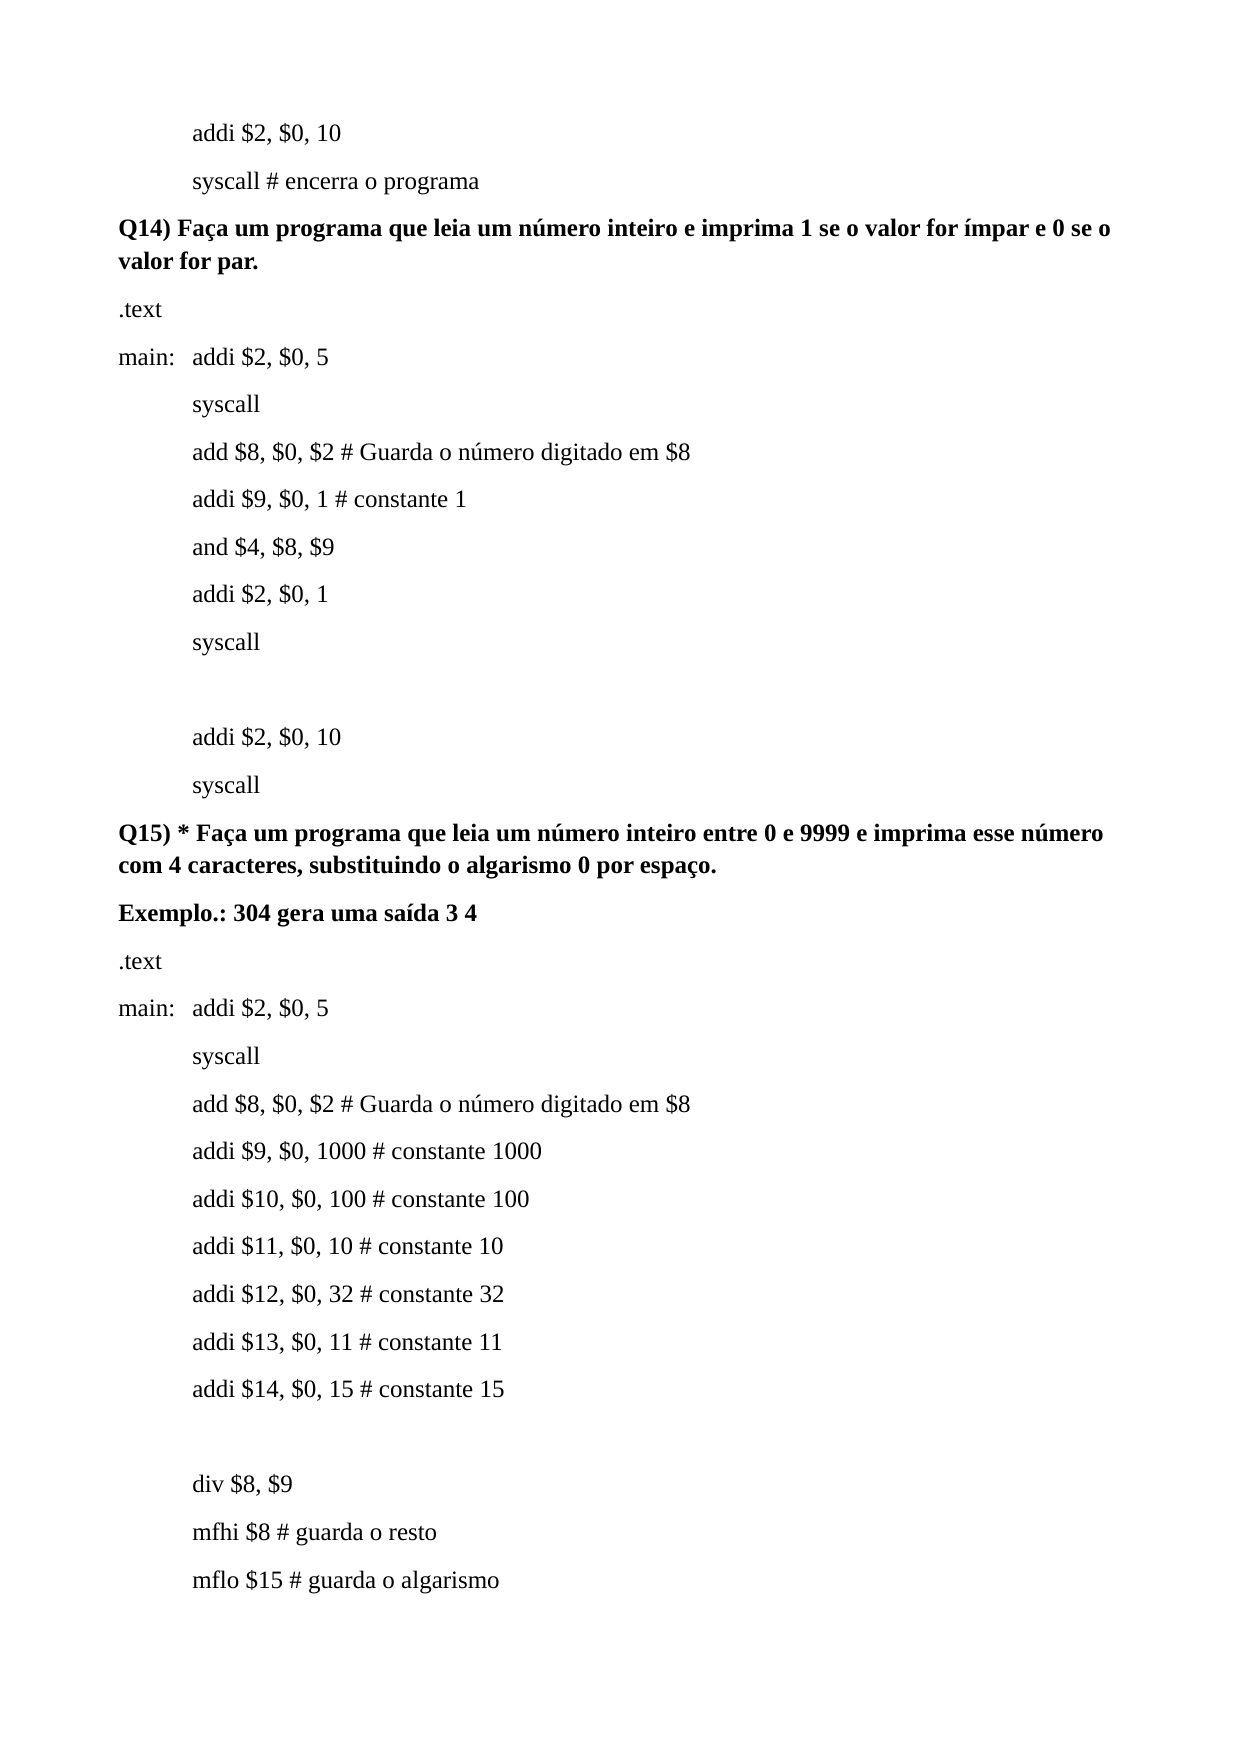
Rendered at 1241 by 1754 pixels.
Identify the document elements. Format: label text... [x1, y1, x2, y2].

text Exemplo.: 304 gera uma saída 3 4 [118, 898, 1122, 927]
text addi $2, $0, 10 [118, 118, 1122, 147]
text main: addi $2, $0, 5 [118, 993, 1122, 1022]
text mflo $15 # guarda o algarismo [118, 1565, 1122, 1593]
text main: addi $2, $0, 5 [118, 342, 1122, 370]
text addi $12, $0, 32 # constante 32 [118, 1279, 1122, 1308]
text Q15) * Faça um programa que leia um número inteiro entre 0 e 9999 e imprima esse número com 4 caracteres, substituindo o algarismo 0 por espaço. [118, 818, 1122, 879]
text addi $9, $0, 1 # constante 1 [118, 484, 1122, 513]
text and $4, $8, $9 [118, 532, 1122, 561]
text .text [118, 946, 1122, 974]
text div $8, $9 [118, 1469, 1122, 1498]
text addi $10, $0, 100 # constante 100 [118, 1184, 1122, 1213]
text syscall [118, 770, 1122, 799]
text addi $9, $0, 1000 # constante 1000 [118, 1136, 1122, 1165]
text addi $11, $0, 10 # constante 10 [118, 1231, 1122, 1260]
text .text [118, 294, 1122, 323]
text addi $2, $0, 1 [118, 579, 1122, 608]
text addi $13, $0, 11 # constante 11 [118, 1327, 1122, 1355]
text syscall [118, 389, 1122, 418]
text add $8, $0, $2 # Guarda o número digitado em $8 [118, 437, 1122, 466]
text addi $2, $0, 10 [118, 722, 1122, 751]
text syscall [118, 1041, 1122, 1070]
text syscall [118, 627, 1122, 656]
text syscall # encerra o programa [118, 166, 1122, 194]
text add $8, $0, $2 # Guarda o número digitado em $8 [118, 1089, 1122, 1117]
text addi $14, $0, 15 # constante 15 [118, 1374, 1122, 1403]
text Q14) Faça um programa que leia um número inteiro e imprima 1 se o valor for ímpar e 0 se o valor for par. [118, 213, 1122, 275]
text mfhi $8 # guarda o resto [118, 1517, 1122, 1546]
